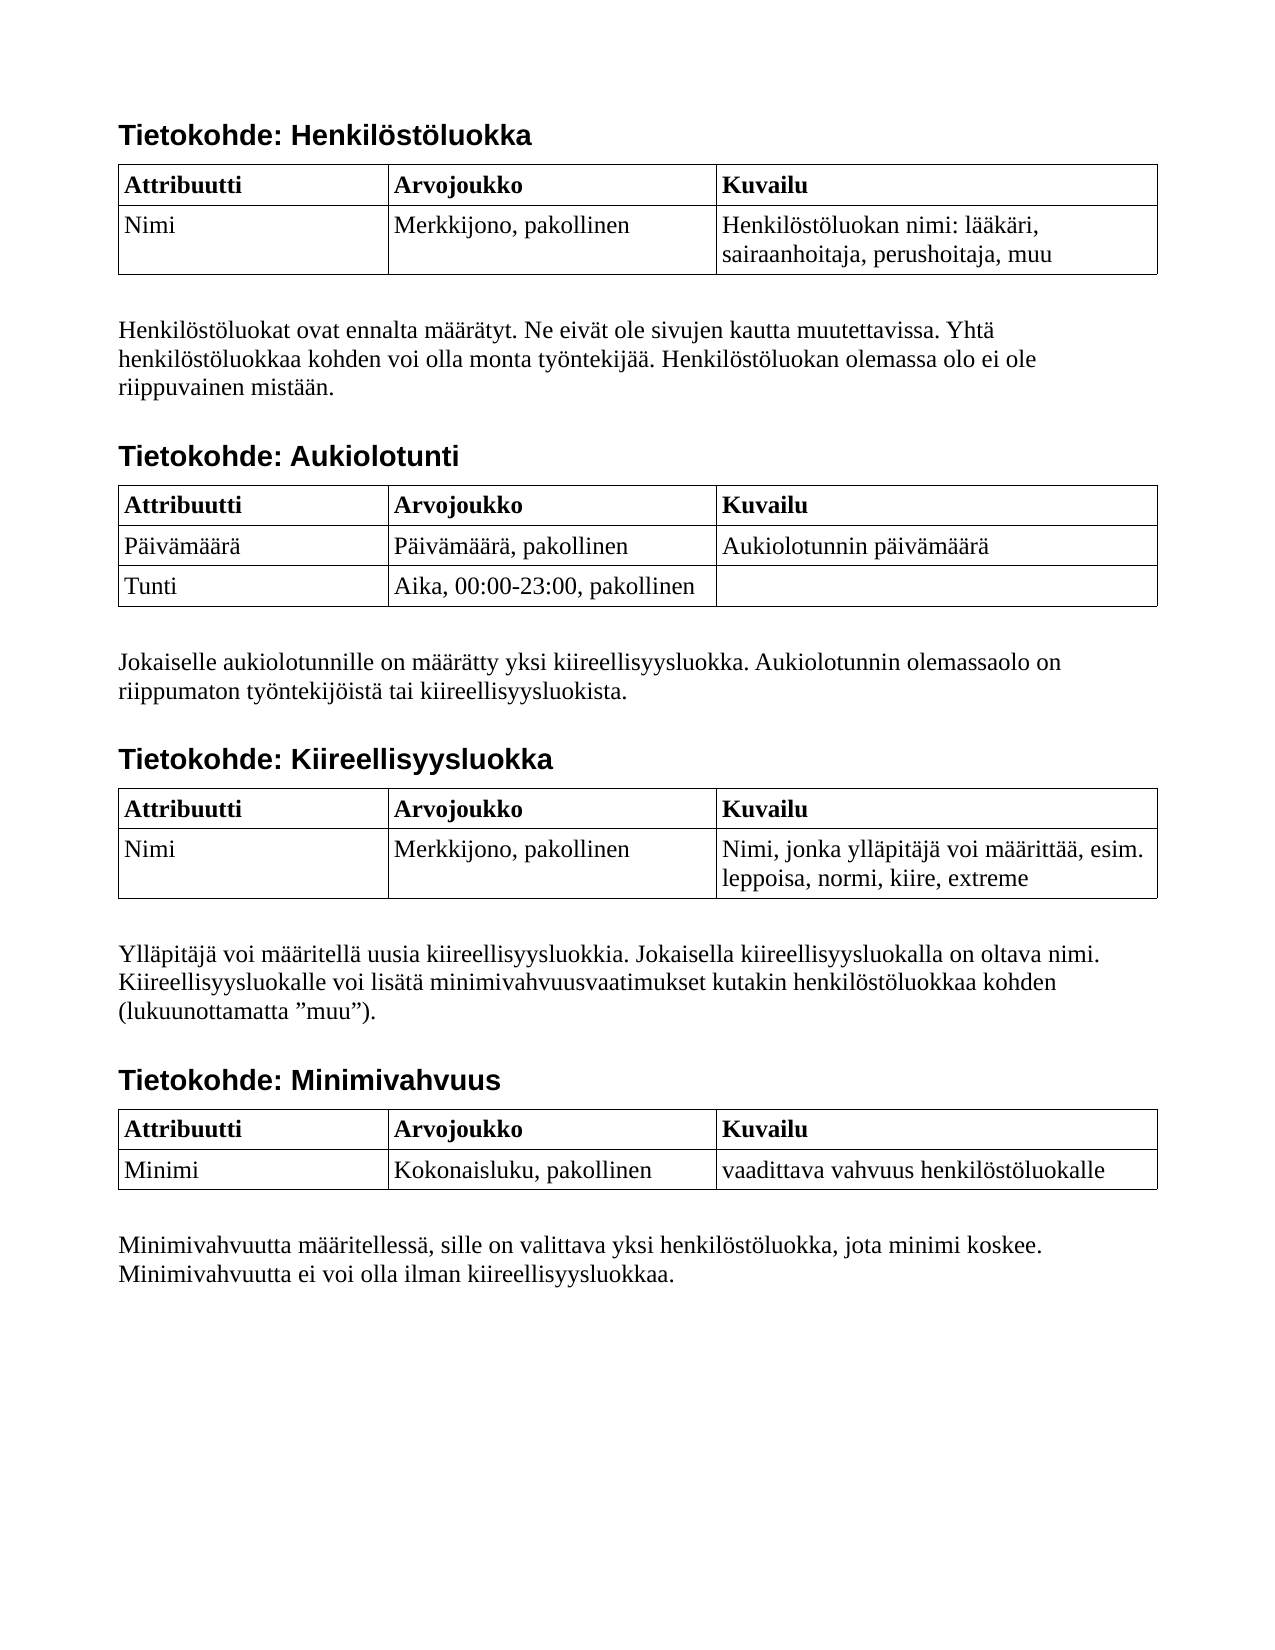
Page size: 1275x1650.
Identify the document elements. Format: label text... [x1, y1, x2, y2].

table_header Kuvailu [717, 1110, 1157, 1149]
table_header Arvojoukko [389, 486, 716, 525]
table_cell Aika, 00:00-23:00, pakollinen [389, 566, 716, 606]
table_cell Aukiolotunnin päivämäärä [717, 526, 1157, 565]
table_header Kuvailu [717, 165, 1157, 204]
table_header Attribuutti [119, 165, 388, 204]
table_header Attribuutti [119, 486, 388, 525]
table_cell Merkkijono, pakollinen [389, 829, 716, 897]
table_cell Nimi [119, 829, 388, 897]
table_header Attribuutti [119, 789, 388, 828]
table_cell Minimi [119, 1150, 388, 1189]
table_header Arvojoukko [389, 789, 716, 828]
table_cell Nimi, jonka ylläpitäjä voi määrittää, esim. leppoisa, normi, kiire, extreme [717, 829, 1157, 897]
table_header Kuvailu [717, 789, 1157, 828]
table_header Attribuutti [119, 1110, 388, 1149]
table_cell Tunti [119, 566, 388, 606]
table_cell Päivämäärä [119, 526, 388, 565]
table_header Arvojoukko [389, 165, 716, 204]
table_cell Henkilöstöluokan nimi: lääkäri, sairaanhoitaja, perushoitaja, muu [717, 206, 1157, 273]
table_cell Kokonaisluku, pakollinen [389, 1150, 716, 1189]
table_header Arvojoukko [389, 1110, 716, 1149]
subtitle Tietokohde: Minimivahvuus [118, 1062, 1157, 1096]
subtitle Tietokohde: Henkilöstöluokka [118, 118, 1157, 152]
text Jokaiselle aukiolotunnille on määrätty yksi kiireellisyysluokka. Aukiolotunnin olemassaolo on riippumaton työntekijöistä tai kiireellisyysluokista. [118, 647, 1157, 704]
table_cell vaadittava vahvuus henkilöstöluokalle [717, 1150, 1157, 1189]
subtitle Tietokohde: Aukiolotunti [118, 439, 1157, 472]
table_cell [717, 566, 1157, 606]
text Minimivahvuutta määritellessä, sille on valittava yksi henkilöstöluokka, jota minimi koskee. Minimivahvuutta ei voi olla ilman kiireellisyysluokkaa. [118, 1231, 1157, 1288]
table_cell Päivämäärä, pakollinen [389, 526, 716, 565]
table_header Kuvailu [717, 486, 1157, 525]
subtitle Tietokohde: Kiireellisyysluokka [118, 742, 1157, 776]
table_cell Nimi [119, 206, 388, 273]
table_cell Merkkijono, pakollinen [389, 206, 716, 273]
text Ylläpitäjä voi määritellä uusia kiireellisyysluokkia. Jokaisella kiireellisyysluokalla on oltava nimi. Kiireellisyysluokalle voi lisätä minimivahvuusvaatimukset kutakin henkilöstöluokkaa kohden (lukuunottamatta ”muu”). [118, 939, 1157, 1025]
text Henkilöstöluokat ovat ennalta määrätyt. Ne eivät ole sivujen kautta muutettavissa. Yhtä henkilöstöluokkaa kohden voi olla monta työntekijää. Henkilöstöluokan olemassa olo ei ole riippuvainen mistään. [118, 315, 1157, 401]
